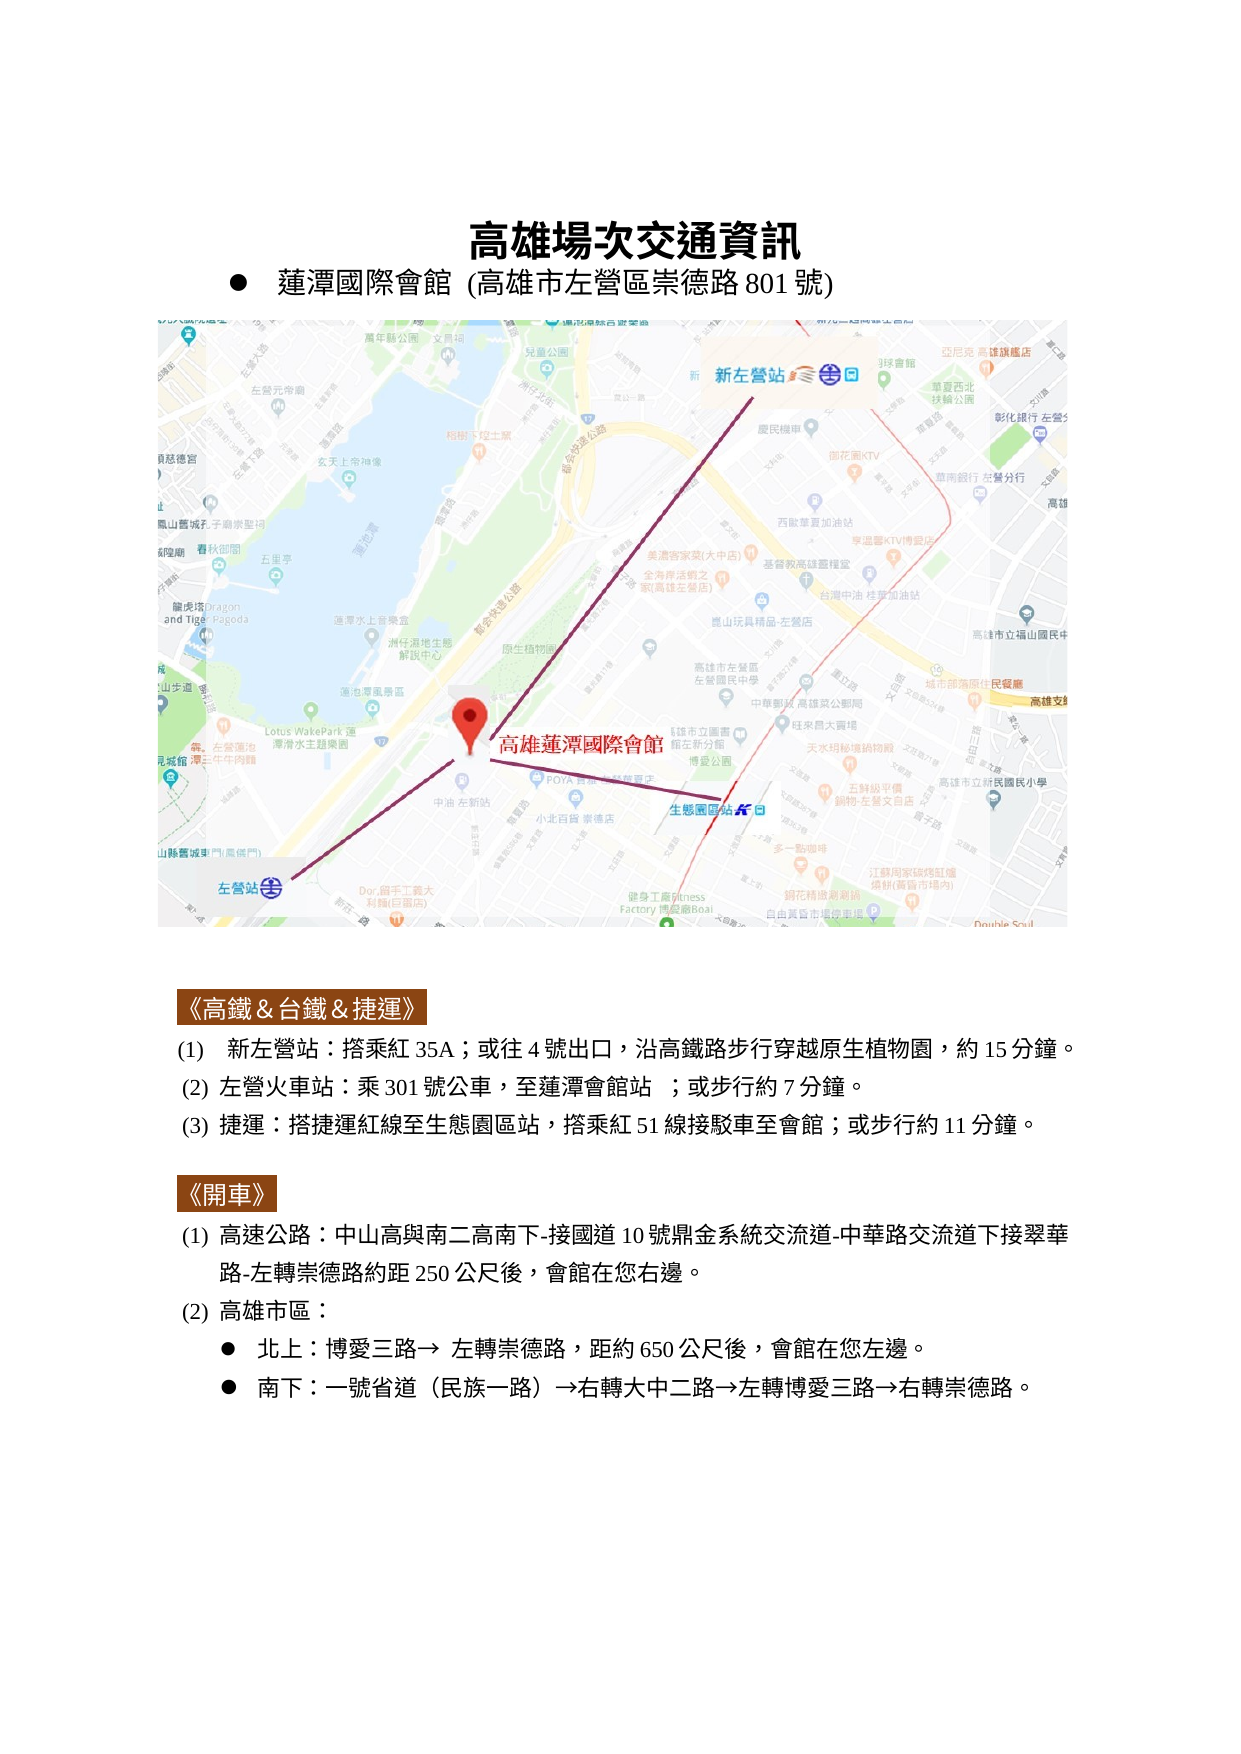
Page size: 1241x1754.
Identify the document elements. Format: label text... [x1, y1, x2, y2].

list 左營火車站：乘301號公車，至蓮潭會館站 ；或步行約7分鐘。 [182, 1069, 1093, 1102]
text 高雄場次交通資訊 [177, 197, 1093, 259]
list 北上：博愛三路→ 左轉崇德路，距約650公尺後，會館在您左邊。 [219, 1331, 1093, 1364]
text 《開車》 [177, 1175, 1093, 1212]
list 捷運：搭捷運紅線至生態園區站，撘乘紅51線接駁車至會館；或步行約11分鐘。 [182, 1107, 1093, 1140]
list 新左營站：撘乘紅35A；或往4號出口，沿高鐵路步行穿越原生植物園，約15分鐘。 [177, 1031, 1118, 1064]
list 高雄市區： [182, 1293, 1093, 1326]
list 南下：一號省道（民族一路）→右轉大中二路→左轉博愛三路→右轉崇德路。 [219, 1369, 1093, 1403]
text 《高鐵＆台鐵＆捷運》 [177, 989, 1093, 1025]
list 蓮潭國際會館 (高雄市左營區崇德路801號) [227, 259, 1093, 302]
list 高速公路：中山高與南二高南下-接國道10號鼎金系統交流道-中華路交流道下接翠華路-左轉崇德路約距250公尺後，會館在您右邊。 [182, 1217, 1093, 1288]
